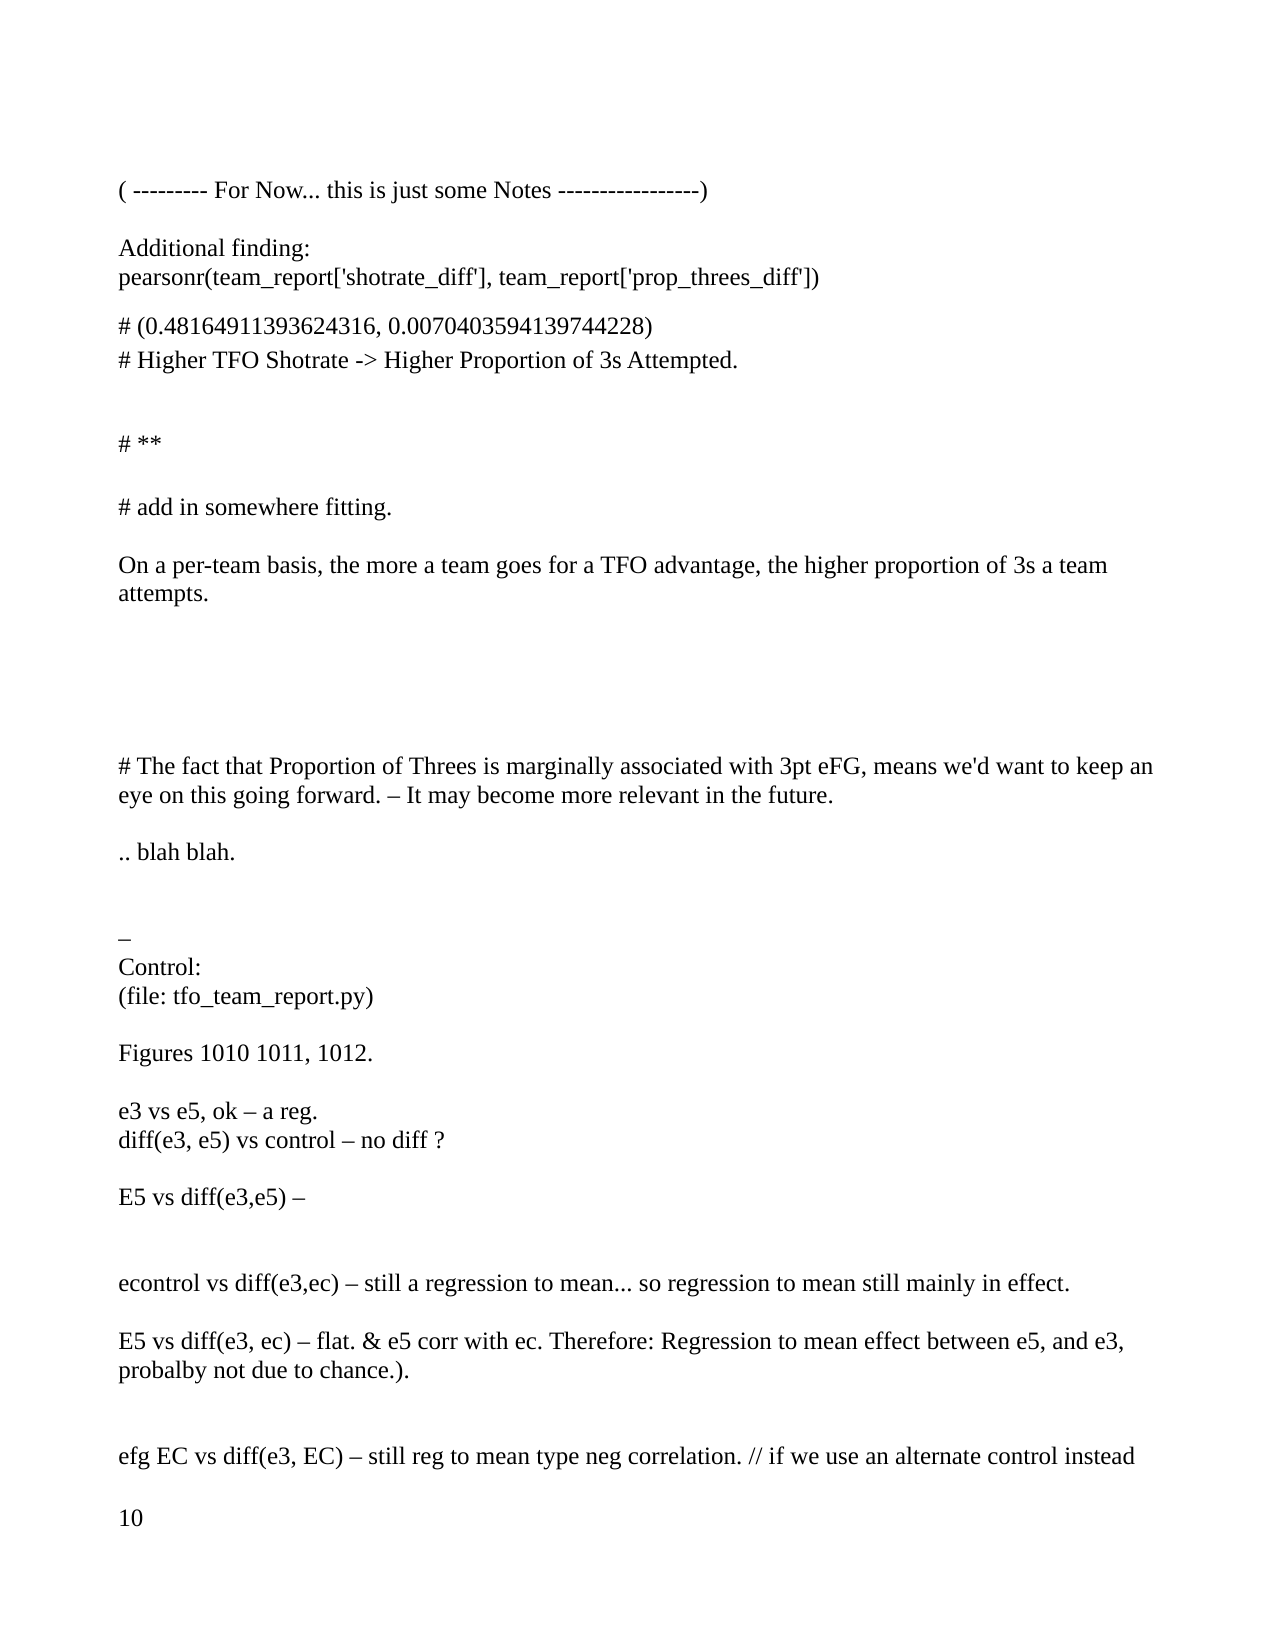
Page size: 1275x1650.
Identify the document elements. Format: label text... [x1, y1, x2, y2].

text # ** [118, 429, 1157, 458]
text – [118, 923, 1157, 952]
text # Higher TFO Shotrate -> Higher Proportion of 3s Attempted. [118, 345, 1157, 374]
text # (0.48164911393624316, 0.0070403594139744228) [118, 311, 1157, 340]
text E5 vs diff(e3, ec) – flat. & e5 corr with ec. Therefore: Regression to mean effect between e5, and e3, probalby not due to chance.). [118, 1326, 1157, 1383]
text On a per-team basis, the more a team goes for a TFO advantage, the higher proportion of 3s a team attempts. [118, 550, 1157, 607]
text (file: tfo_team_report.py) [118, 981, 1157, 1010]
text diff(e3, e5) vs control – no diff ? [118, 1125, 1157, 1153]
text pearsonr(team_report['shotrate_diff'], team_report['prop_threes_diff']) [118, 262, 1157, 291]
text .. blah blah. [118, 837, 1157, 866]
text E5 vs diff(e3,e5) – [118, 1182, 1157, 1211]
text ( --------- For Now... this is just some Notes -----------------) [118, 176, 1157, 204]
text e3 vs e5, ok – a reg. [118, 1096, 1157, 1125]
text # add in somewhere fitting. [118, 492, 1157, 521]
text efg EC vs diff(e3, EC) – still reg to mean type neg correlation. // if we use an alternate control instead [118, 1441, 1157, 1470]
text econtrol vs diff(e3,ec) – still a regression to mean... so regression to mean still mainly in effect. [118, 1268, 1157, 1297]
text Control: [118, 952, 1157, 981]
text # The fact that Proportion of Threes is marginally associated with 3pt eFG, means we'd want to keep an eye on this going forward. – It may become more relevant in the future. [118, 751, 1157, 808]
text Additional finding: [118, 233, 1157, 262]
text Figures 1010 1011, 1012. [118, 1038, 1157, 1067]
